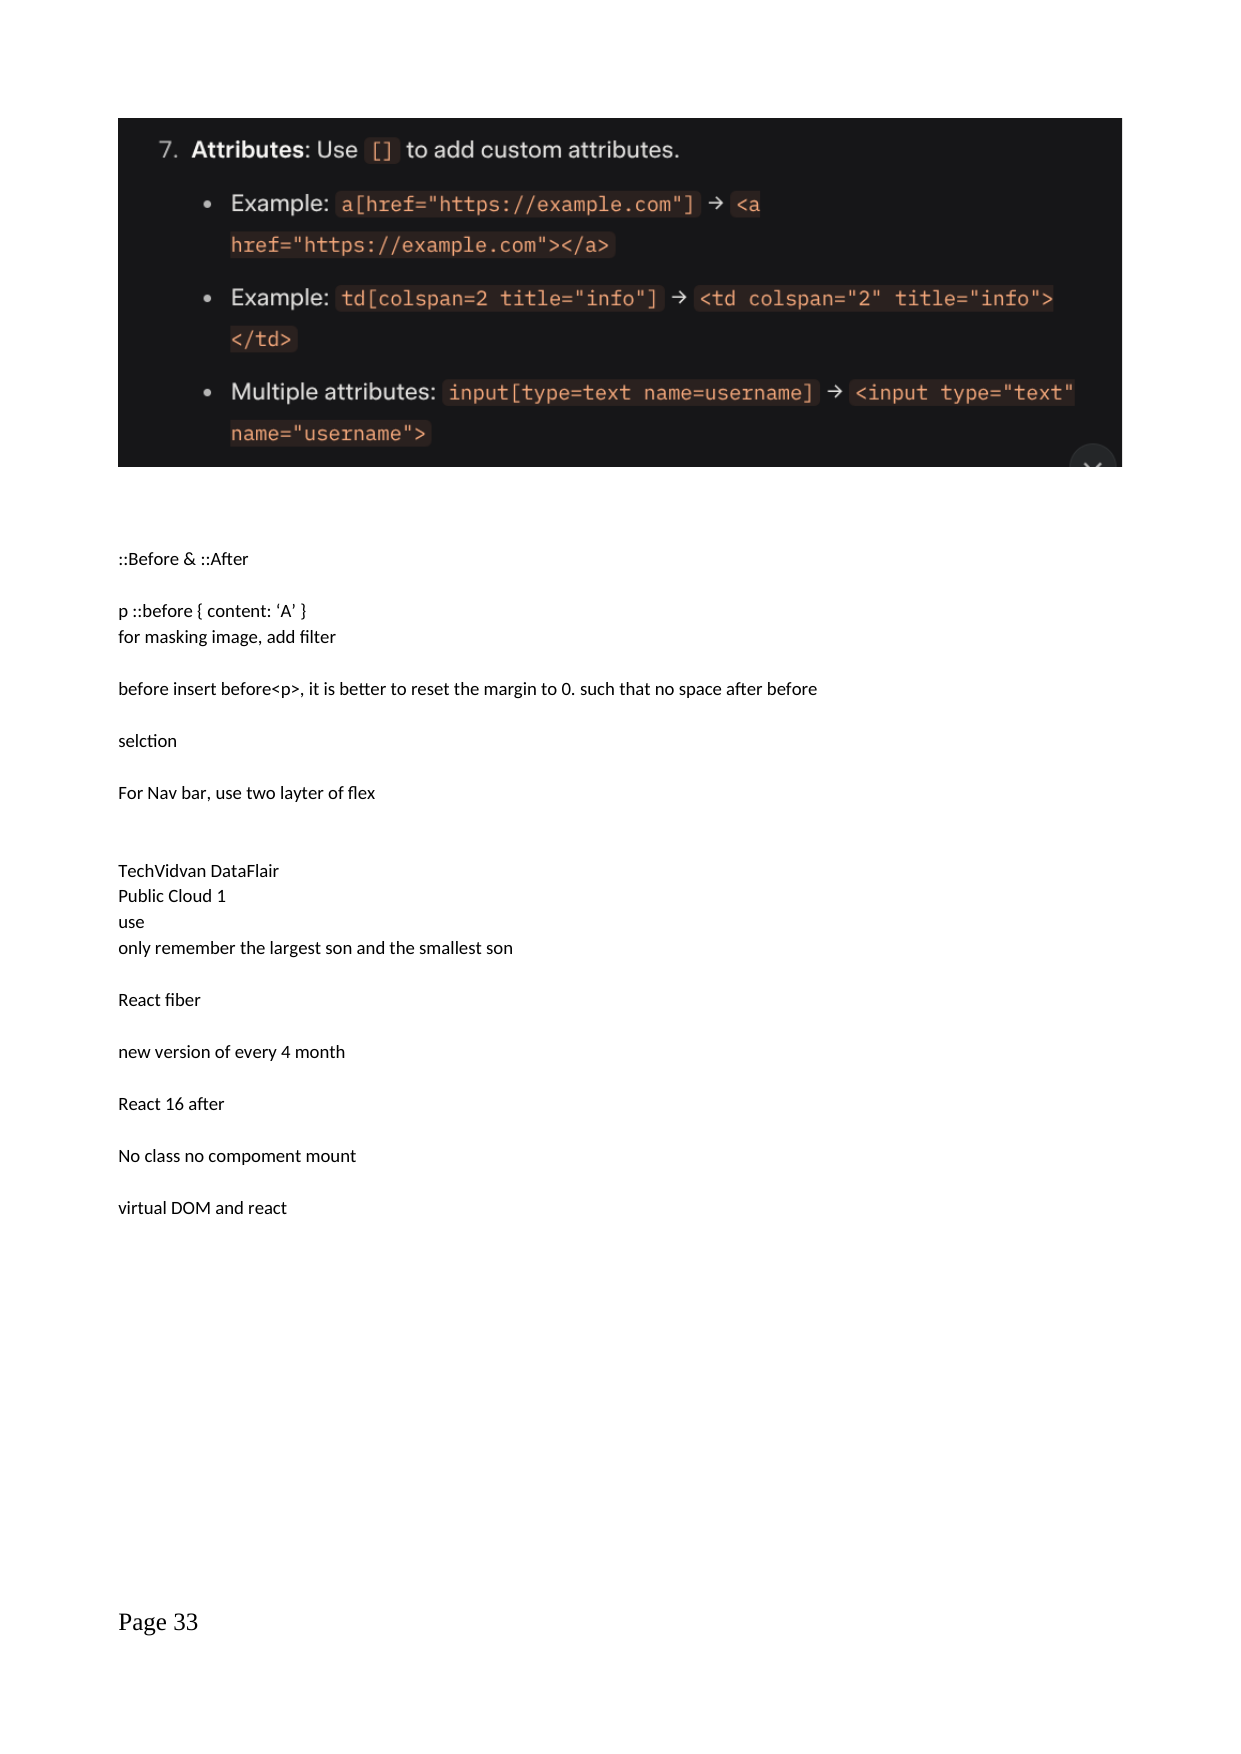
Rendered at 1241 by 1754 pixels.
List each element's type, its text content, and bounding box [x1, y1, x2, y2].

text for masking image, add filter [118, 625, 1122, 648]
text only remember the largest son and the smallest son [118, 937, 1122, 959]
text React 16 after [118, 1092, 1122, 1115]
picture [118, 118, 1123, 467]
text before insert before<p>, it is better to reset the margin to 0. such that no space after before [118, 677, 1122, 700]
text p ::before { content: ‘A’ } [118, 599, 1122, 622]
text React fiber [118, 988, 1122, 1011]
text use [118, 911, 1122, 933]
text new version of every 4 month [118, 1040, 1122, 1063]
text ::Before & ::After [118, 547, 1122, 570]
text For Nav bar, use two layter of flex [118, 781, 1122, 804]
text selction [118, 729, 1122, 752]
text TechVidvan DataFlair [118, 859, 1122, 882]
text virtual DOM and react [118, 1196, 1122, 1219]
text Public Cloud 1 [118, 885, 1122, 908]
text No class no compoment mount [118, 1144, 1122, 1167]
